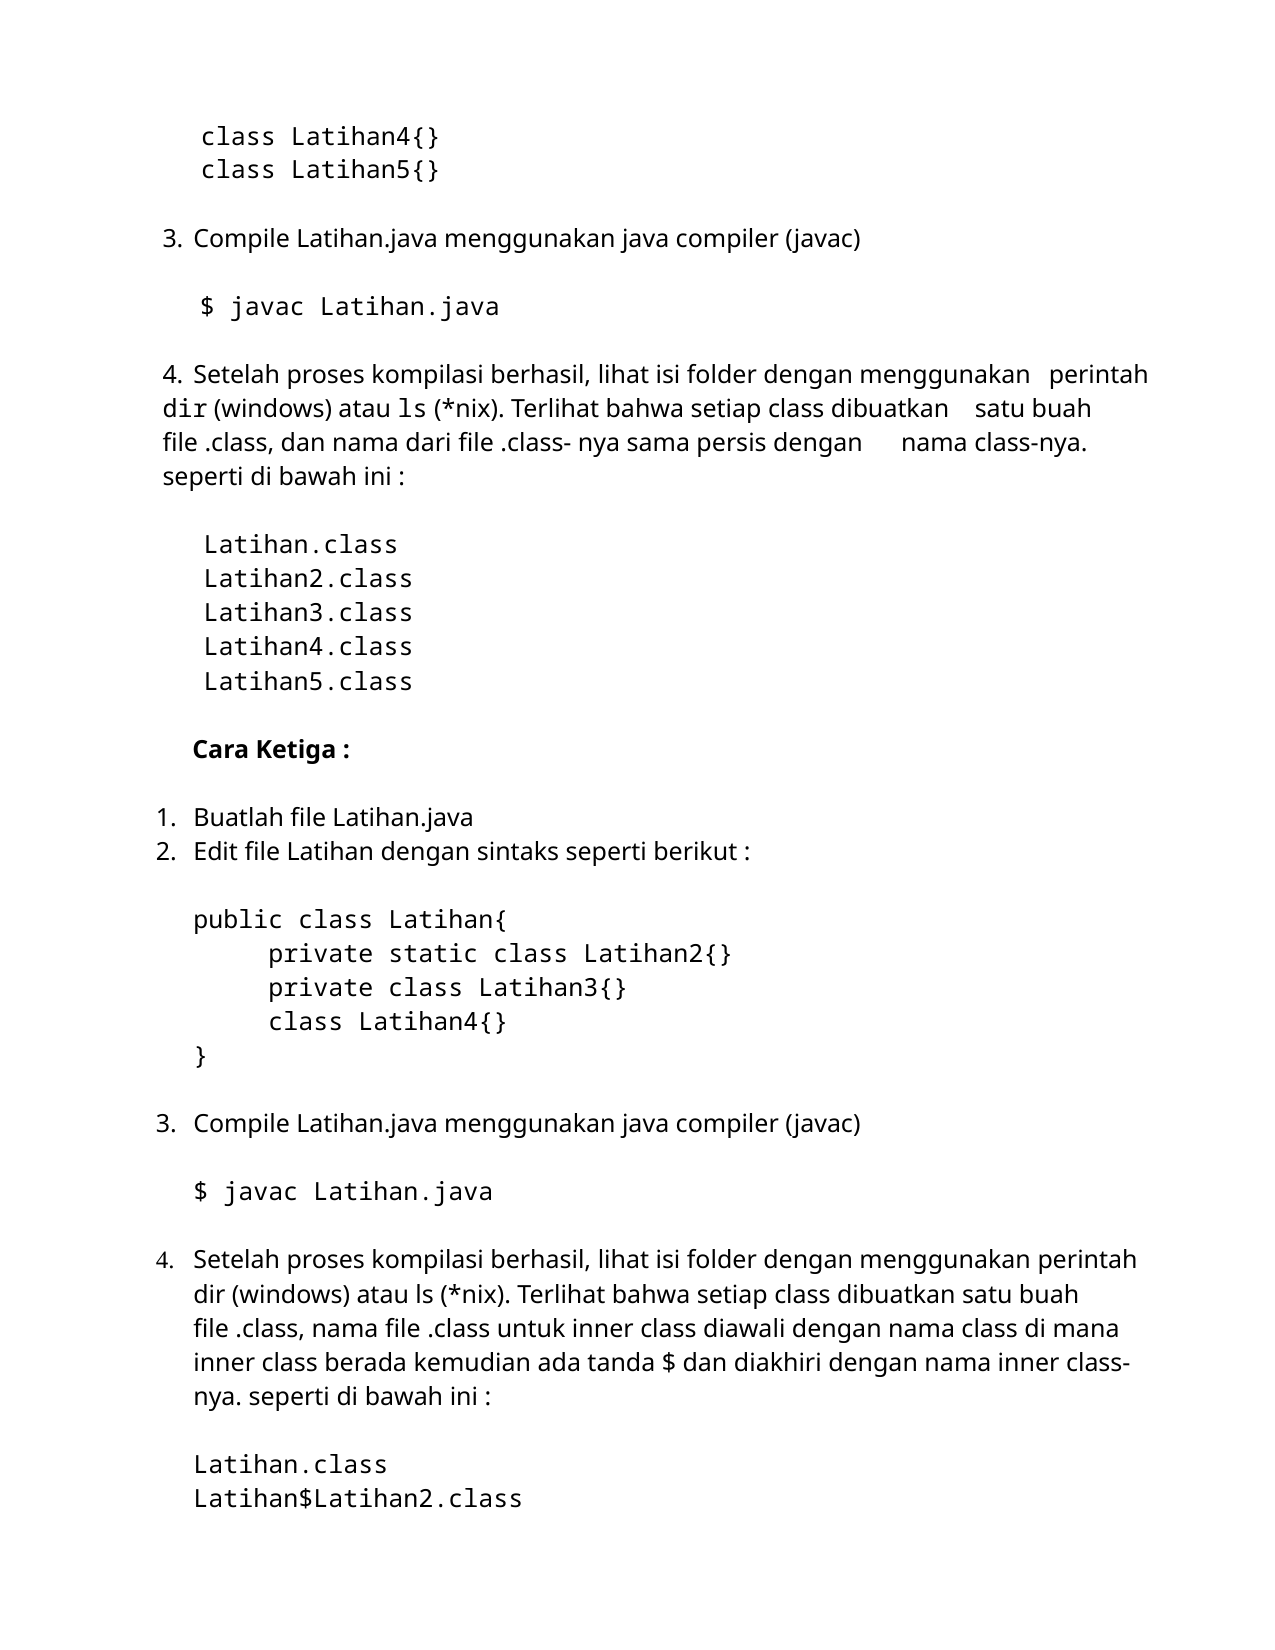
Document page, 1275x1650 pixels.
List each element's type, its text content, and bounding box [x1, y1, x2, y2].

text Cara Ketiga : [118, 731, 1157, 765]
text class Latihan4{} class Latihan5{} [118, 118, 1157, 220]
list class Latihan4{} [231, 1004, 1157, 1038]
list } [156, 1038, 1157, 1072]
list Compile Latihan.java menggunakan java compiler (javac) $ javac Latihan.java [162, 220, 1157, 322]
list Compile Latihan.java menggunakan java compiler (javac) $ javac Latihan.java [156, 1106, 1157, 1242]
text Latihan3.class [162, 595, 1157, 629]
text Latihan.class [162, 527, 1157, 561]
list Edit file Latihan dengan sintaks seperti berikut : public class Latihan{ [156, 833, 1157, 936]
list private static class Latihan2{} private class Latihan3{} [231, 936, 1157, 1004]
list Setelah proses kompilasi berhasil, lihat isi folder dengan menggunakan perintah dir (windows) atau ls (*nix). Terlihat bahwa setiap class dibuatkan satu buah file .class, nama file .class untuk inner class diawali dengan nama class di mana inner class berada kemudian ada tanda $ dan diakhiri dengan nama inner class-nya. seperti di bawah ini : Latihan.class [156, 1242, 1157, 1481]
list Setelah proses kompilasi berhasil, lihat isi folder dengan menggunakan perintah dir (windows) atau ls (*nix). Terlihat bahwa setiap class dibuatkan satu buah file .class, dan nama dari file .class- nya sama persis dengan nama class-nya. seperti di bawah ini : [162, 357, 1157, 493]
list Latihan$Latihan2.class [156, 1481, 1157, 1515]
list Buatlah file Latihan.java [156, 799, 1157, 833]
text Latihan4.class Latihan5.class [162, 629, 1157, 731]
text Latihan2.class [162, 561, 1157, 595]
